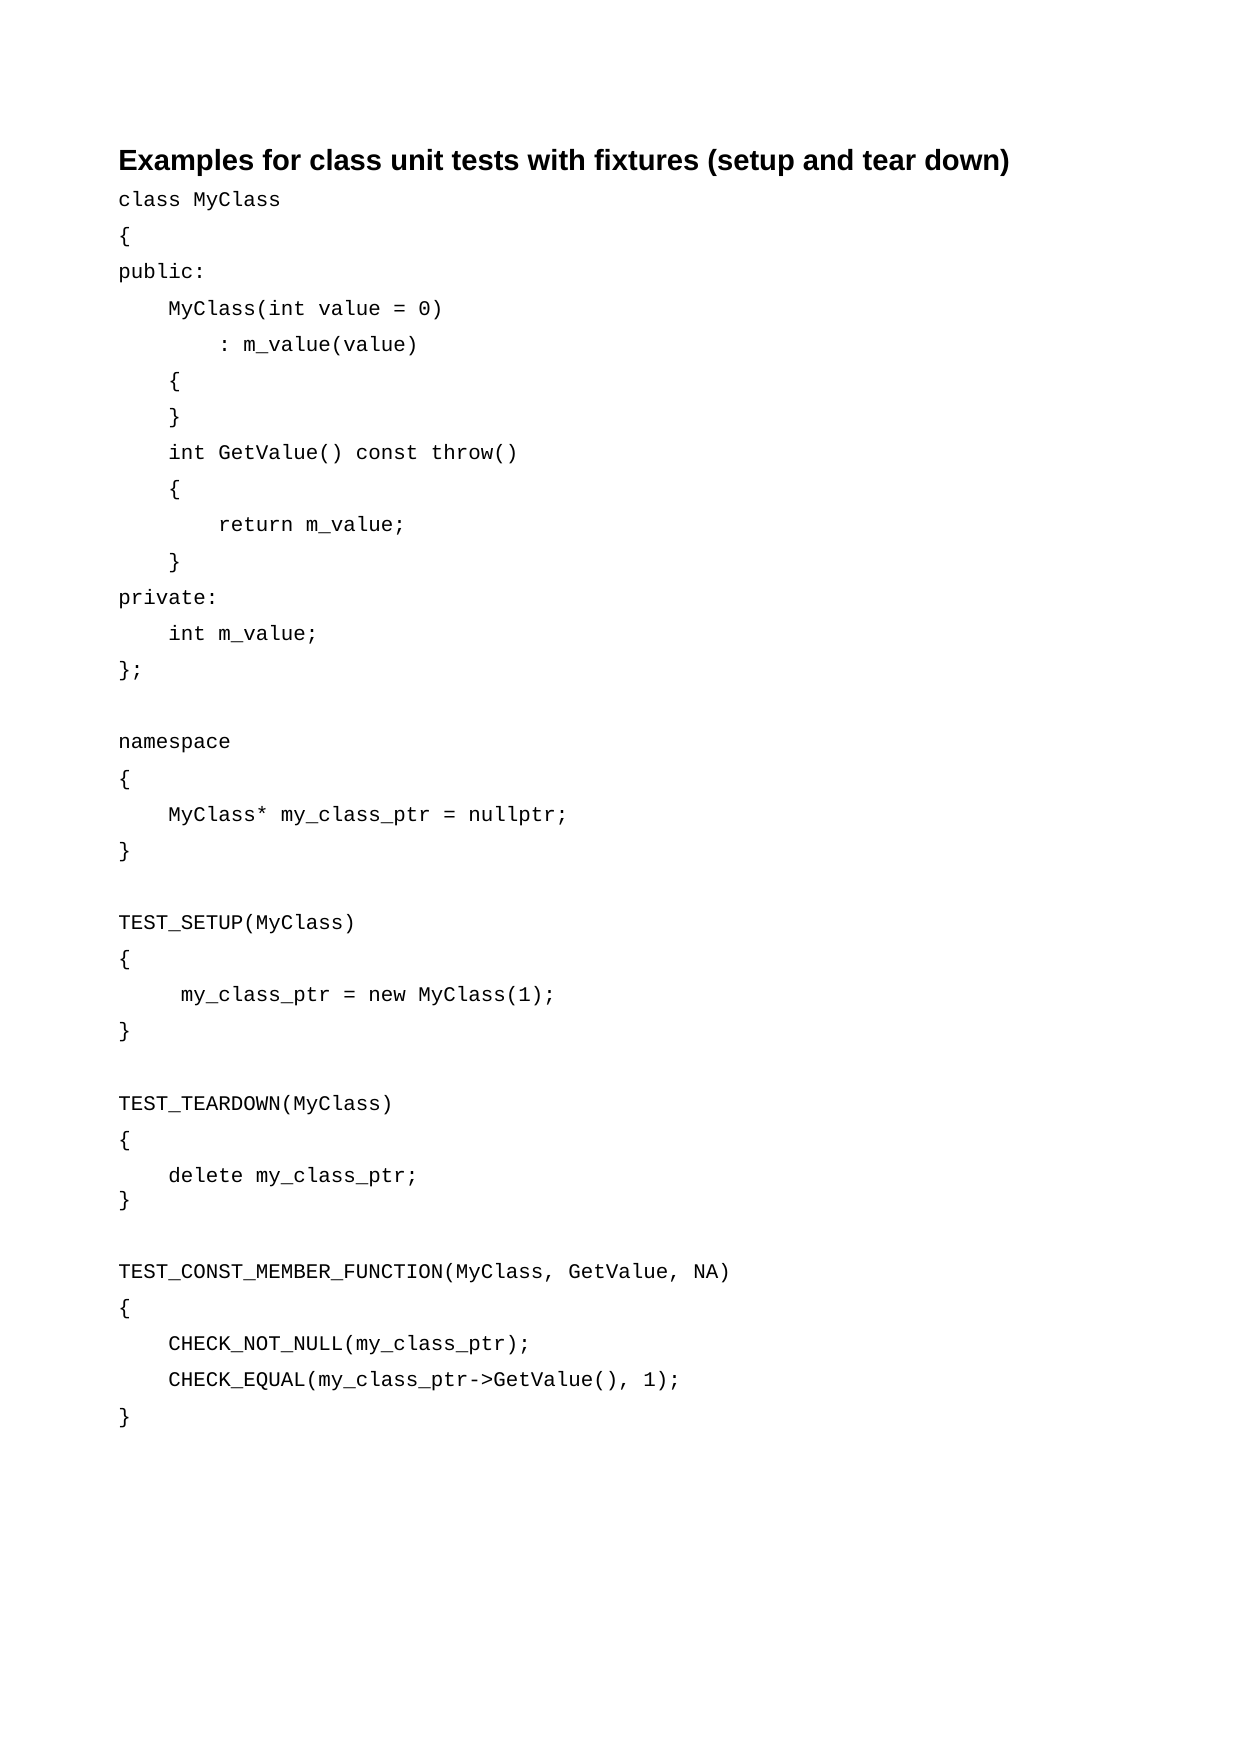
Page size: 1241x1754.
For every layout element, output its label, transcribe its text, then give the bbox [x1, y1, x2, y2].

subtitle Examples for class unit tests with fixtures (setup and tear down) [118, 143, 1122, 177]
text } [118, 1406, 1122, 1429]
text : m_value(value) [118, 334, 1122, 357]
text }; [118, 659, 1122, 683]
text { [118, 225, 1122, 249]
text private: [118, 587, 1122, 610]
text { [118, 948, 1122, 972]
text public: [118, 261, 1122, 285]
text MyClass(int value = 0) [118, 298, 1122, 321]
text { [118, 1129, 1122, 1153]
text CHECK_EQUAL(my_class_ptr->GetValue(), 1); [118, 1369, 1122, 1393]
text } [118, 406, 1122, 430]
text CHECK_NOT_NULL(my_class_ptr); [118, 1333, 1122, 1357]
text TEST_SETUP(MyClass) [118, 912, 1122, 936]
text my_class_ptr = new MyClass(1); [118, 984, 1122, 1008]
text int GetValue() const throw() [118, 442, 1122, 466]
text } [118, 840, 1122, 863]
text { [118, 767, 1122, 791]
text { [118, 370, 1122, 393]
text delete my_class_ptr; } [118, 1165, 1122, 1212]
text class MyClass [118, 189, 1122, 213]
text { [118, 1297, 1122, 1321]
text TEST_TEARDOWN(MyClass) [118, 1093, 1122, 1116]
text TEST_CONST_MEMBER_FUNCTION(MyClass, GetValue, NA) [118, 1261, 1122, 1285]
text namespace [118, 731, 1122, 755]
text { [118, 478, 1122, 502]
text } [118, 1021, 1122, 1044]
text } [118, 551, 1122, 574]
text int m_value; [118, 623, 1122, 647]
text return m_value; [118, 514, 1122, 538]
text MyClass* my_class_ptr = nullptr; [118, 804, 1122, 827]
